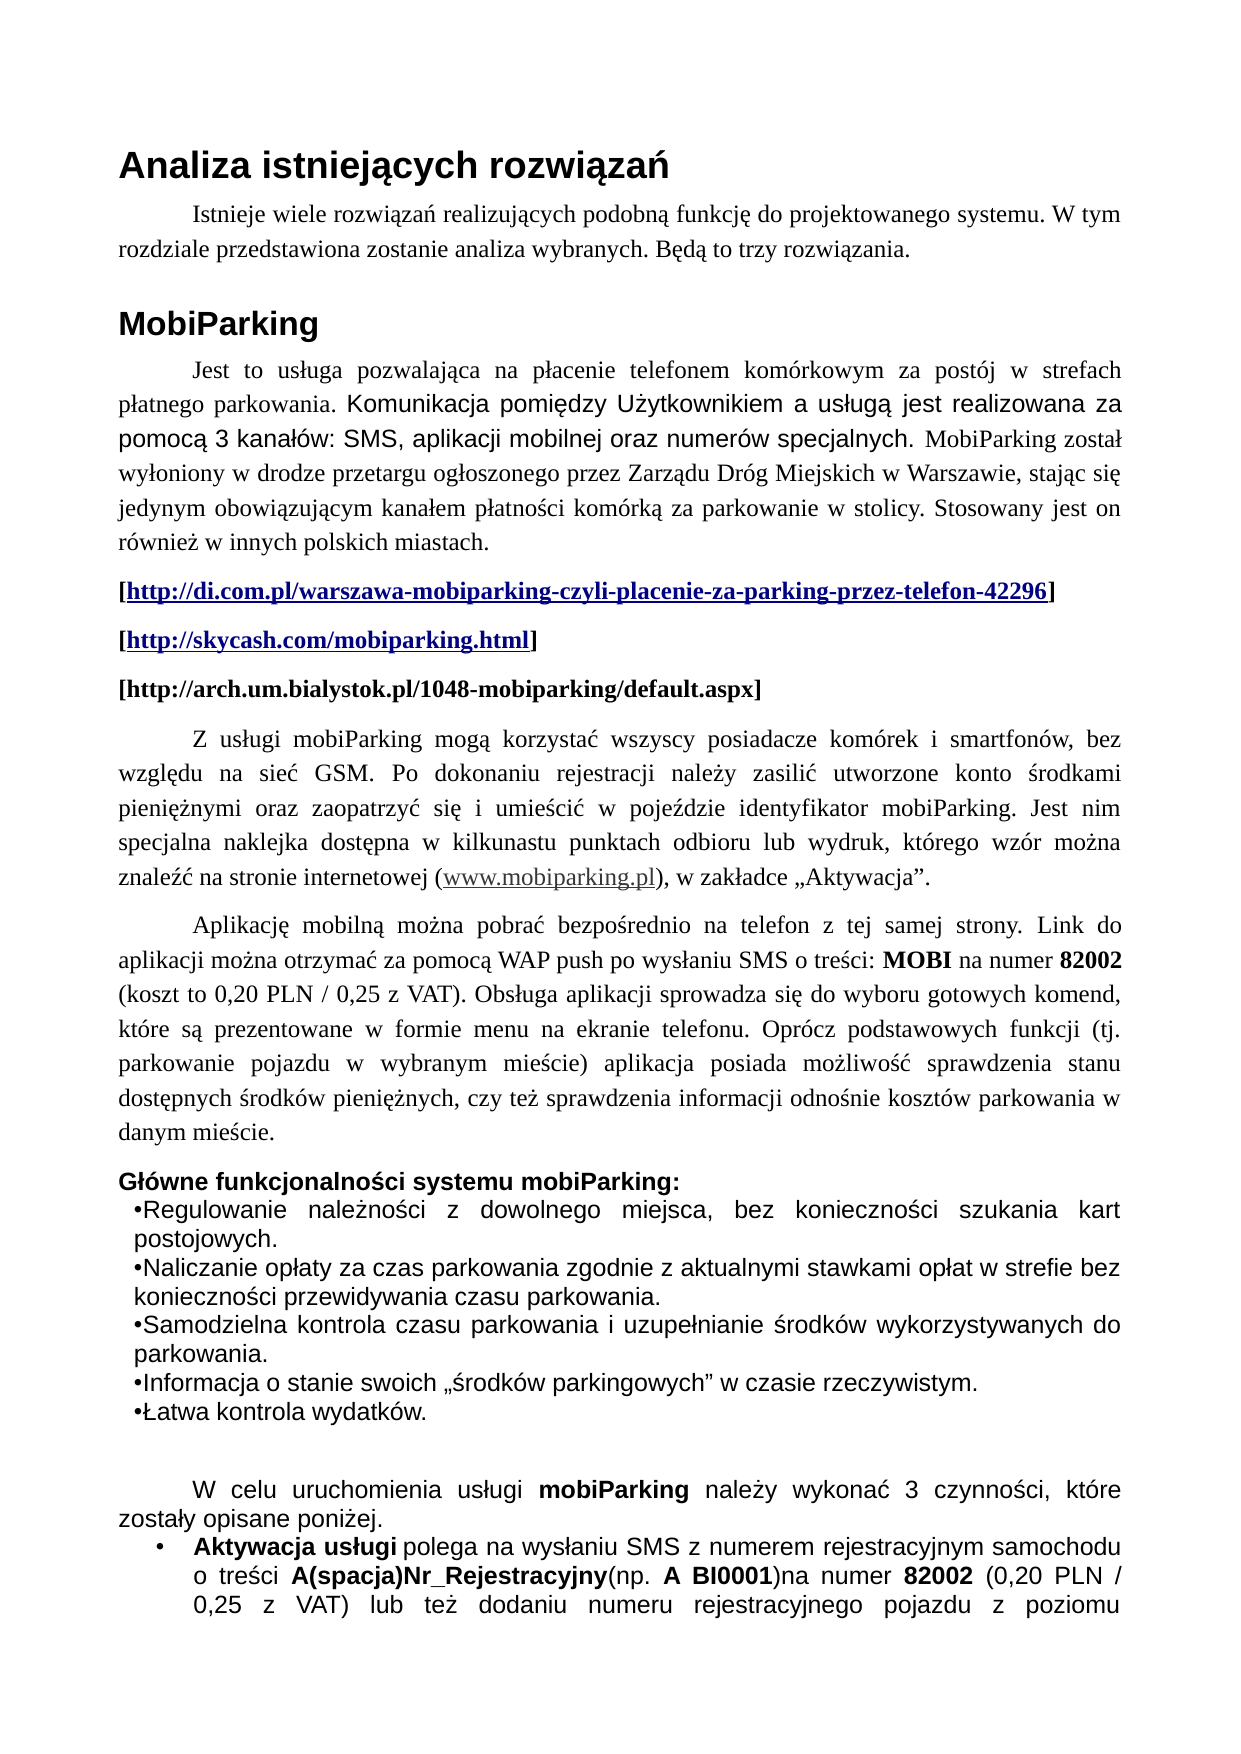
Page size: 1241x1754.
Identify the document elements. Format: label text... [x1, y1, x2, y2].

text Główne funkcjonalności systemu mobiParking: [118, 1167, 1122, 1195]
text [http://di.com.pl/warszawa-mobiparking-czyli-placenie-za-parking-przez-telefon-42296] [118, 576, 1122, 605]
text Z usługi mobiParking mogą korzystać wszyscy posiadacze komórek i smartfonów, bez względu na sieć GSM. Po dokonaniu rejestracji należy zasilić utworzone konto środkami pieniężnymi oraz zaopatrzyć się i umieścić w pojeździe identyfikator mobiParking. Jest nim specjalna naklejka dostępna w kilkunastu punktach odbioru lub wydruk, którego wzór można znaleźć na stronie internetowej (www.mobiparking.pl), w zakładce „Aktywacja”. [118, 724, 1122, 890]
list Naliczanie opłaty za czas parkowania zgodnie z aktualnymi stawkami opłat w strefie bez konieczności przewidywania czasu parkowania. [118, 1253, 1122, 1311]
text [http://skycash.com/mobiparking.html] [118, 626, 1122, 654]
text Aplikację mobilną można pobrać bezpośrednio na telefon z tej samej strony. Link do aplikacji można otrzymać za pomocą WAP push po wysłaniu SMS o treści: MOBI na numer 82002 (koszt to 0,20 PLN / 0,25 z VAT). Obsługa aplikacji sprowadza się do wyboru gotowych komend, które są prezentowane w formie menu na ekranie telefonu. Oprócz podstawowych funkcji (tj. parkowanie pojazdu w wybranym mieście) aplikacja posiada możliwość sprawdzenia stanu dostępnych środków pieniężnych, czy też sprawdzenia informacji odnośnie kosztów parkowania w danym mieście. [118, 911, 1122, 1146]
subtitle MobiParking [118, 304, 1122, 342]
text Jest to usługa pozwalająca na płacenie telefonem komórkowym za postój w strefach płatnego parkowania. Komunikacja pomiędzy Użytkownikiem a usługą jest realizowana za pomocą 3 kanałów: SMS, aplikacji mobilnej oraz numerów specjalnych. MobiParking został wyłoniony w drodze przetargu ogłoszonego przez Zarządu Dróg Miejskich w Warszawie, stając się jedynym obowiązującym kanałem płatności komórką za parkowanie w stolicy. Stosowany jest on również w innych polskich miastach. [118, 355, 1122, 556]
list Aktywacja usługi polega na wysłaniu SMS z numerem rejestracyjnym samochodu o treści A(spacja)Nr_Rejestracyjny(np. A BI0001)na numer 82002 (0,20 PLN / 0,25 z VAT) lub też dodaniu numeru rejestracyjnego pojazdu z poziomu [156, 1532, 1122, 1619]
list Regulowanie należności z dowolnego miejsca, bez konieczności szukania kart postojowych. [118, 1195, 1122, 1253]
list Łatwa kontrola wydatków. [118, 1397, 1122, 1426]
list Informacja o stanie swoich „środków parkingowych” w czasie rzeczywistym. [118, 1368, 1122, 1397]
text W celu uruchomienia usługi mobiParking należy wykonać 3 czynności, które zostały opisane poniżej. [118, 1475, 1122, 1532]
list Samodzielna kontrola czasu parkowania i uzupełnianie środków wykorzystywanych do parkowania. [118, 1311, 1122, 1368]
text Istnieje wiele rozwiązań realizujących podobną funkcję do projektowanego systemu. W tym rozdziale przedstawiona zostanie analiza wybranych. Będą to trzy rozwiązania. [118, 199, 1122, 262]
subtitle Analiza istniejących rozwiązań [118, 143, 1122, 187]
text [http://arch.um.bialystok.pl/1048-mobiparking/default.aspx] [118, 674, 1122, 703]
